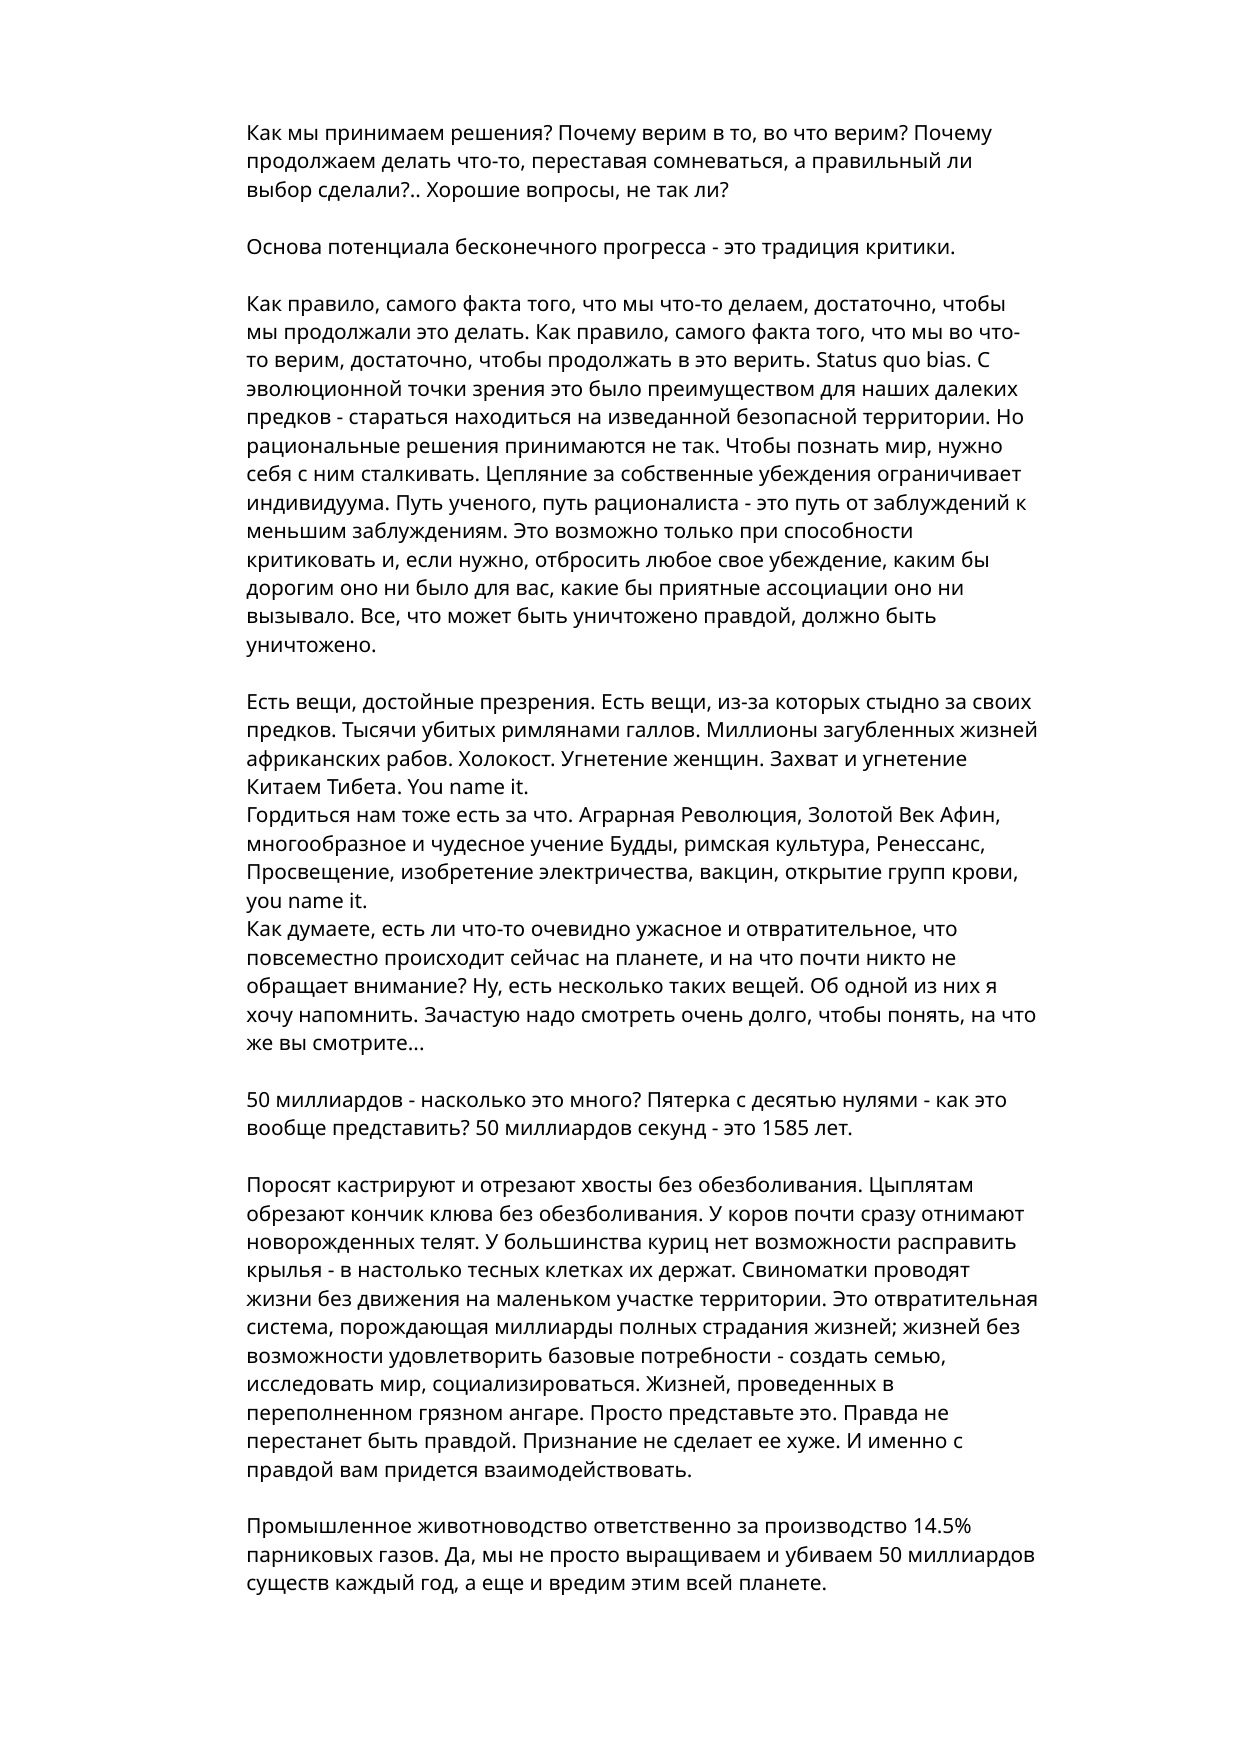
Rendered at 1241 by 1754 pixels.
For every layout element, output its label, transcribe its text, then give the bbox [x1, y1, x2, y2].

list Основа потенциала бесконечного прогресса - это традиция критики. Как правило, самого факта того, что мы что-то делаем, достаточно, чтобы мы продолжали это делать. Как правило, самого факта того, что мы во что-то верим, достаточно, чтобы продолжать в это верить. Status quo bias. С эволюционной точки зрения это было преимуществом для наших далеких предков - стараться находиться на изведанной безопасной территории. Но рациональные решения принимаются не так. Чтобы познать мир, нужно себя с ним сталкивать. Цепляние за собственные убеждения ограничивает индивидуума. Путь ученого, путь рационалиста - это путь от заблуждений к меньшим заблуждениям. Это возможно только при способности критиковать и, если нужно, отбросить любое свое убеждение, каким бы дорогим оно ни было для вас, какие бы приятные ассоциации оно ни вызывало. Все, что может быть уничтожено правдой, должно быть уничтожено. Есть вещи, достойные презрения. Есть вещи, из-за которых стыдно за своих предков. Тысячи убитых римлянами галлов. Миллионы загубленных жизней африканских рабов. Холокост. Угнетение женщин. Захват и угнетение Китаем Тибета. You name it. Гордиться нам тоже есть за что. Аграрная Революция, Золотой Век Афин, многообразное и чудесное учение Будды, римская культура, Ренессанс, Просвещение, изобретение электричества, вакцин, открытие групп крови, you name it. Как думаете, есть ли что-то очевидно ужасное и отвратительное, что повсеместно происходит сейчас на планете, и на что почти никто не обращает внимание? Ну, есть несколько таких вещей. Об одной из них я хочу напомнить. Зачастую надо смотреть очень долго, чтобы понять, на что же вы смотрите... 50 миллиардов - насколько это много? Пятерка с десятью нулями - как это вообще представить? 50 миллиардов секунд - это 1585 лет. Поросят кастрируют и отрезают хвосты без обезболивания. Цыплятам обрезают кончик клюва без обезболивания. У коров почти сразу отнимают новорожденных телят. У большинства куриц нет возможности расправить крылья - в настолько тесных клетках их держат. Свиноматки проводят жизни без движения на маленьком участке территории. Это отвратительная система, порождающая миллиарды полных страдания жизней; жизней без возможности удовлетворить базовые потребности - создать семью, исследовать мир, социализироваться. Жизней, проведенных в переполненном грязном ангаре. Просто представьте это. Правда не перестанет быть правдой. Признание не сделает ее хуже. И именно с правдой вам придется взаимодействовать. Промышленное животноводство ответственно за производство 14.5% парниковых газов. Да, мы не просто выращиваем и убиваем 50 миллиардов существ каждый год, а еще и вредим этим всей планете. [246, 232, 1039, 1625]
list Как мы принимаем решения? Почему верим в то, во что верим? Почему продолжаем делать что-то, переставая сомневаться, а правильный ли выбор сделали?.. Хорошие вопросы, не так ли? [246, 118, 1039, 203]
